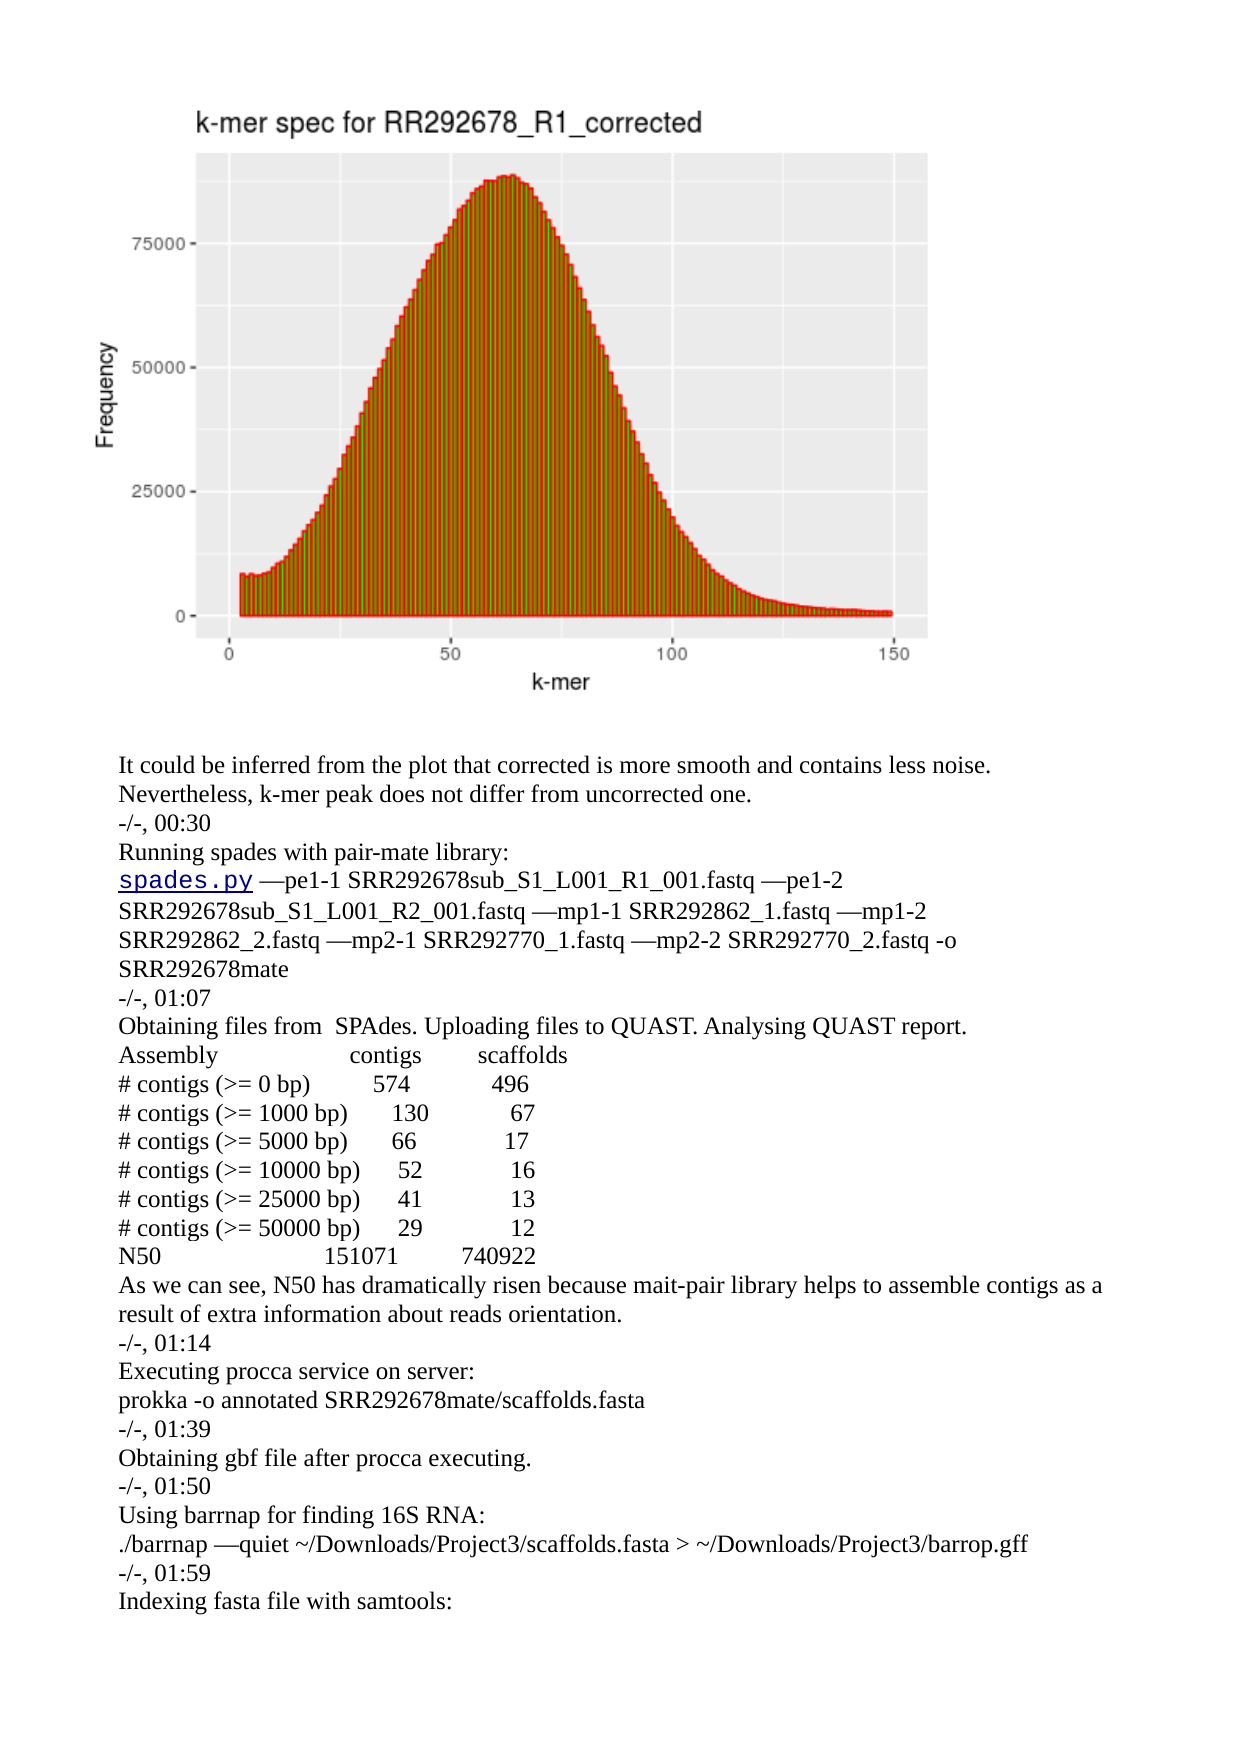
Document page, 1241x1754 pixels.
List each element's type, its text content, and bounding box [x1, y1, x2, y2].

text Assembly contigs scaffolds [118, 1040, 1122, 1069]
text ./barrnap —quiet ~/Downloads/Project3/scaffolds.fasta > ~/Downloads/Project3/barrop.gff [118, 1529, 1122, 1558]
text Running spades with pair-mate library: [118, 837, 1122, 866]
text # contigs (>= 5000 bp) 66 17 [118, 1126, 1122, 1155]
text prokka -o annotated SRR292678mate/scaffolds.fasta [118, 1385, 1122, 1414]
text Obtaining files from SPAdes. Uploading files to QUAST. Analysing QUAST report. [118, 1011, 1122, 1040]
text # contigs (>= 10000 bp) 52 16 [118, 1155, 1122, 1184]
text Executing procca service on server: [118, 1356, 1122, 1385]
text spades.py —pe1-1 SRR292678sub_S1_L001_R1_001.fastq —pe1-2 SRR292678sub_S1_L001_R2_001.fastq —mp1-1 SRR292862_1.fastq —mp1-2 SRR292862_2.fastq —mp2-1 SRR292770_1.fastq —mp2-2 SRR292770_2.fastq -o SRR292678mate [118, 866, 1122, 983]
text It could be inferred from the plot that corrected is more smooth and contains less noise. Nevertheless, k-mer peak does not differ from uncorrected one. [118, 751, 1122, 808]
text -/-, 01:07 [118, 983, 1122, 1011]
text -/-, 01:50 [118, 1471, 1122, 1500]
text Indexing fasta file with samtools: [118, 1586, 1122, 1615]
text # contigs (>= 0 bp) 574 496 [118, 1069, 1122, 1098]
text -/-, 01:39 [118, 1414, 1122, 1443]
text -/-, 01:14 [118, 1328, 1122, 1356]
text # contigs (>= 25000 bp) 41 13 [118, 1184, 1122, 1213]
text # contigs (>= 1000 bp) 130 67 [118, 1098, 1122, 1126]
text -/-, 01:59 [118, 1558, 1122, 1586]
text -/-, 00:30 [118, 808, 1122, 837]
text N50 151071 740922 [118, 1241, 1122, 1270]
text Obtaining gbf file after procca executing. [118, 1443, 1122, 1471]
text As we can see, N50 has dramatically risen because mait-pair library helps to assemble contigs as a result of extra information about reads orientation. [118, 1270, 1122, 1328]
text # contigs (>= 50000 bp) 29 12 [118, 1213, 1122, 1241]
text Using barrnap for finding 16S RNA: [118, 1500, 1122, 1529]
